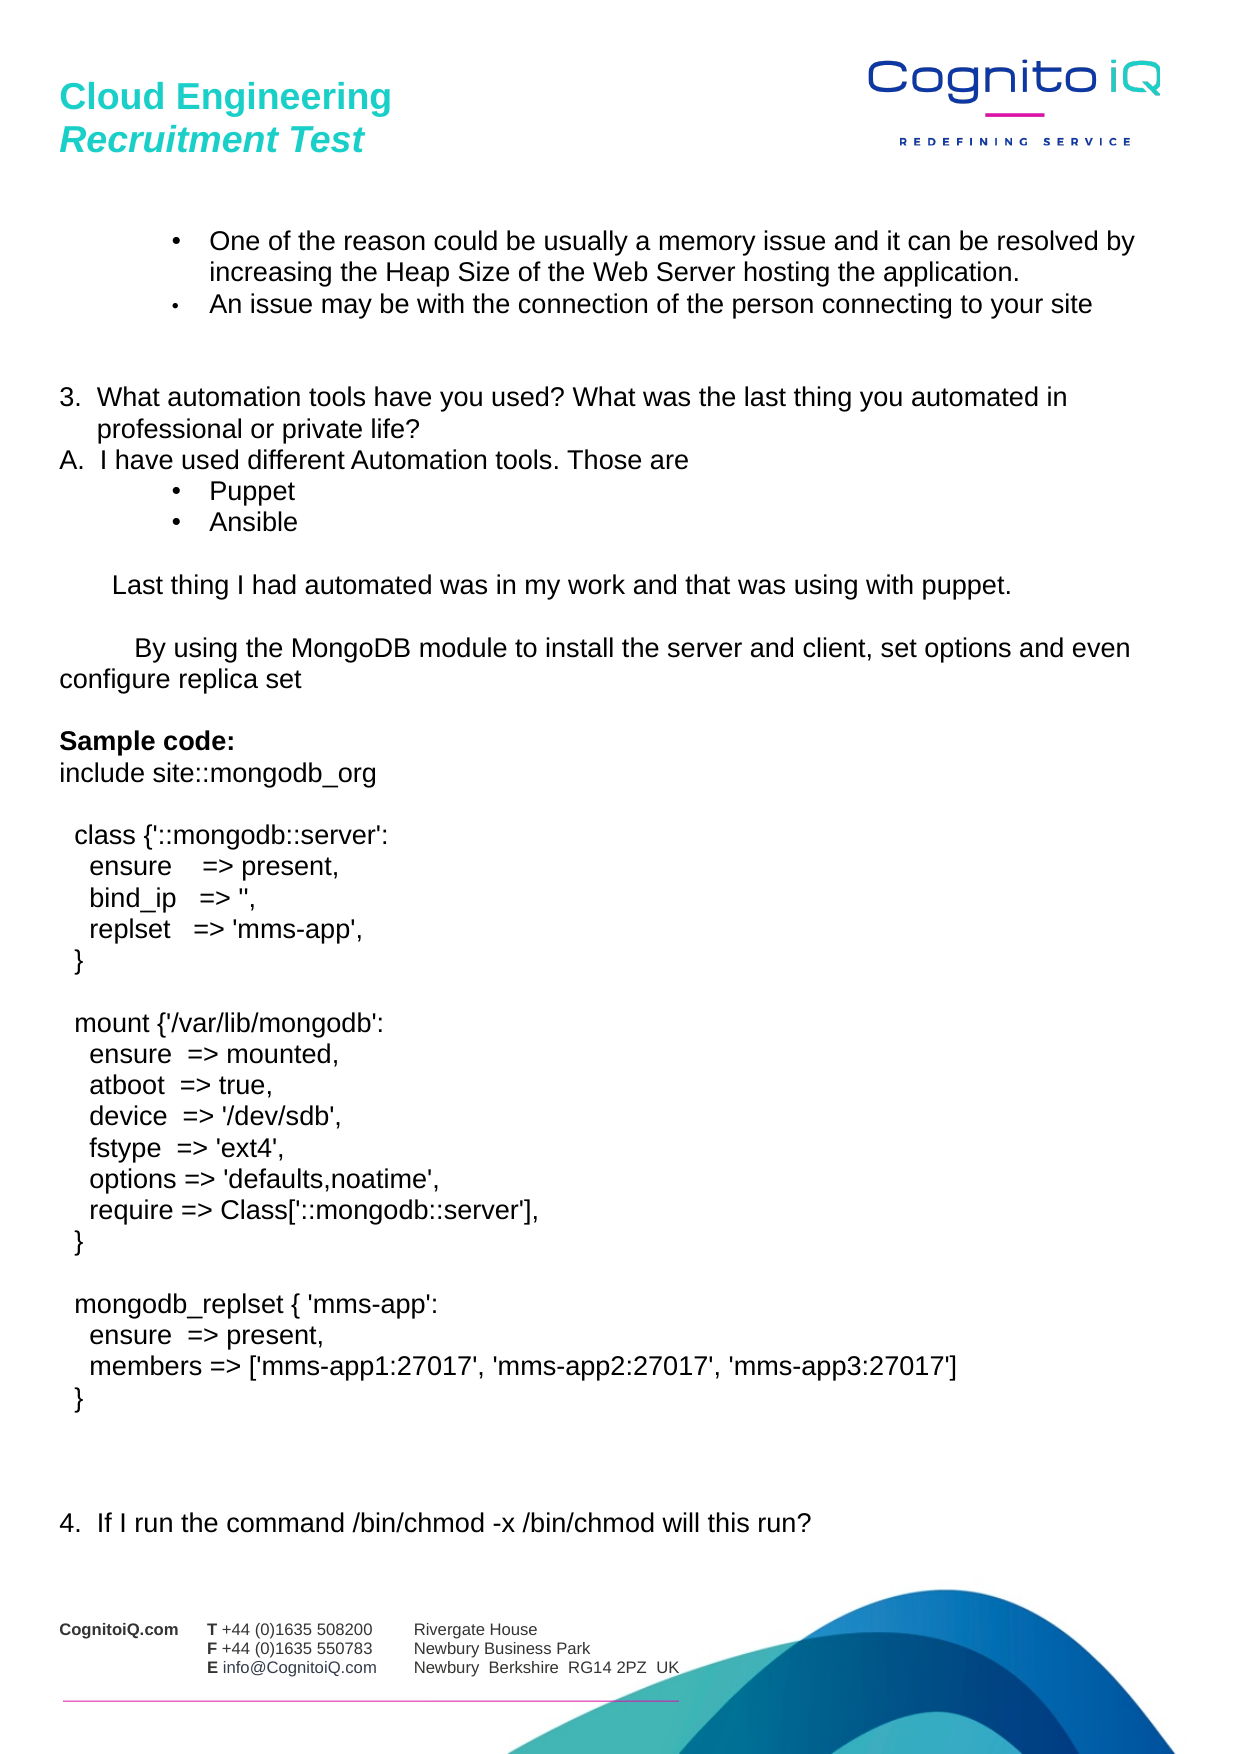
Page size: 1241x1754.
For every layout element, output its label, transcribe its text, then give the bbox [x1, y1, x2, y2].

text bind_ip => '', [59, 882, 1181, 913]
text Sample code: [59, 725, 1181, 757]
list Puppet [172, 475, 1181, 506]
list What automation tools have you used? What was the last thing you automated in professional or private life? [59, 381, 1181, 444]
text device => '/dev/sdb', [59, 1100, 1181, 1132]
text } [59, 1382, 1181, 1413]
text options => 'defaults,noatime', [59, 1163, 1181, 1194]
text mongodb_replset { 'mms-app': [59, 1288, 1181, 1319]
text class {'::mongodb::server': [59, 819, 1181, 850]
text fstype => 'ext4', [59, 1132, 1181, 1163]
text } [59, 944, 1181, 975]
text ensure => mounted, [59, 1038, 1181, 1069]
text By using the MongoDB module to install the server and client, set options and even configure replica set [59, 632, 1181, 694]
text atboot => true, [59, 1069, 1181, 1100]
text replset => 'mms-app', [59, 913, 1181, 944]
text ensure => present, [59, 850, 1181, 882]
text } [59, 1225, 1181, 1257]
text members => ['mms-app1:27017', 'mms-app2:27017', 'mms-app3:27017'] [59, 1350, 1181, 1382]
text require => Class['::mongodb::server'], [59, 1194, 1181, 1225]
text include site::mongodb_org [59, 757, 1181, 788]
text ensure => present, [59, 1319, 1181, 1350]
text mount {'/var/lib/mongodb': [59, 1007, 1181, 1038]
list If I run the command /bin/chmod -x /bin/chmod will this run? [59, 1507, 1181, 1538]
list An issue may be with the connection of the person connecting to your site [172, 288, 1181, 319]
text A. I have used different Automation tools. Those are [59, 444, 1181, 475]
picture [871, 56, 1166, 151]
list One of the reason could be usually a memory issue and it can be resolved by increasing the Heap Size of the Web Server hosting the application. [172, 225, 1181, 288]
text Last thing I had automated was in my work and that was using with puppet. [59, 569, 1181, 600]
list Ansible [172, 506, 1181, 538]
